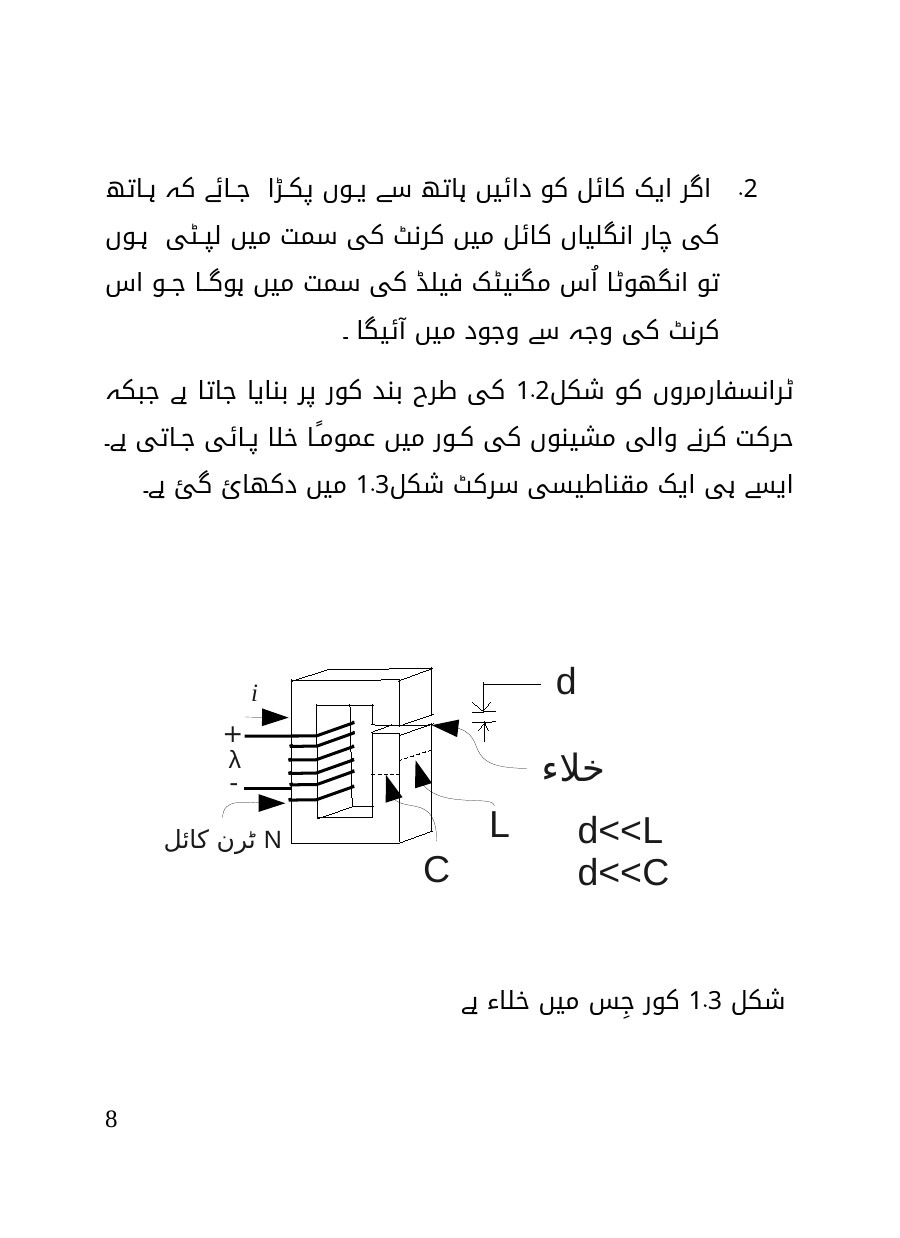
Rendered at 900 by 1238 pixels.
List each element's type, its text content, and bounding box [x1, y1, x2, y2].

list اگر ایک کائل کو دائیں ہاتھ سے یوں پکڑا جائے کہ ہاتھ کی چار انگلیاں کائل میں کرنٹ کی سمت میں لپٹی ہوں تو انگھوٹا اُس مگنیٹک فیلڈ کی سمت میں ہوگا جو اس کرنٹ کی وجہ سے وجود میں آئیگا ۔ [105, 165, 757, 354]
text شکل 1.3 کور جِس میں خلاء ہے [105, 568, 794, 1025]
list ٹرانسفارمروں کو شکل1.2 کی طرح بند کور پر بنایا جاتا ہے جبکہ حرکت کرنے والی مشینوں کی کور میں عمومًا خلا پائی جاتی ہے۔ ایسے ہی ایک مقناطیسی سرکٹ شکل1.3 میں دکھائ گئ ہے۔ [105, 367, 794, 509]
